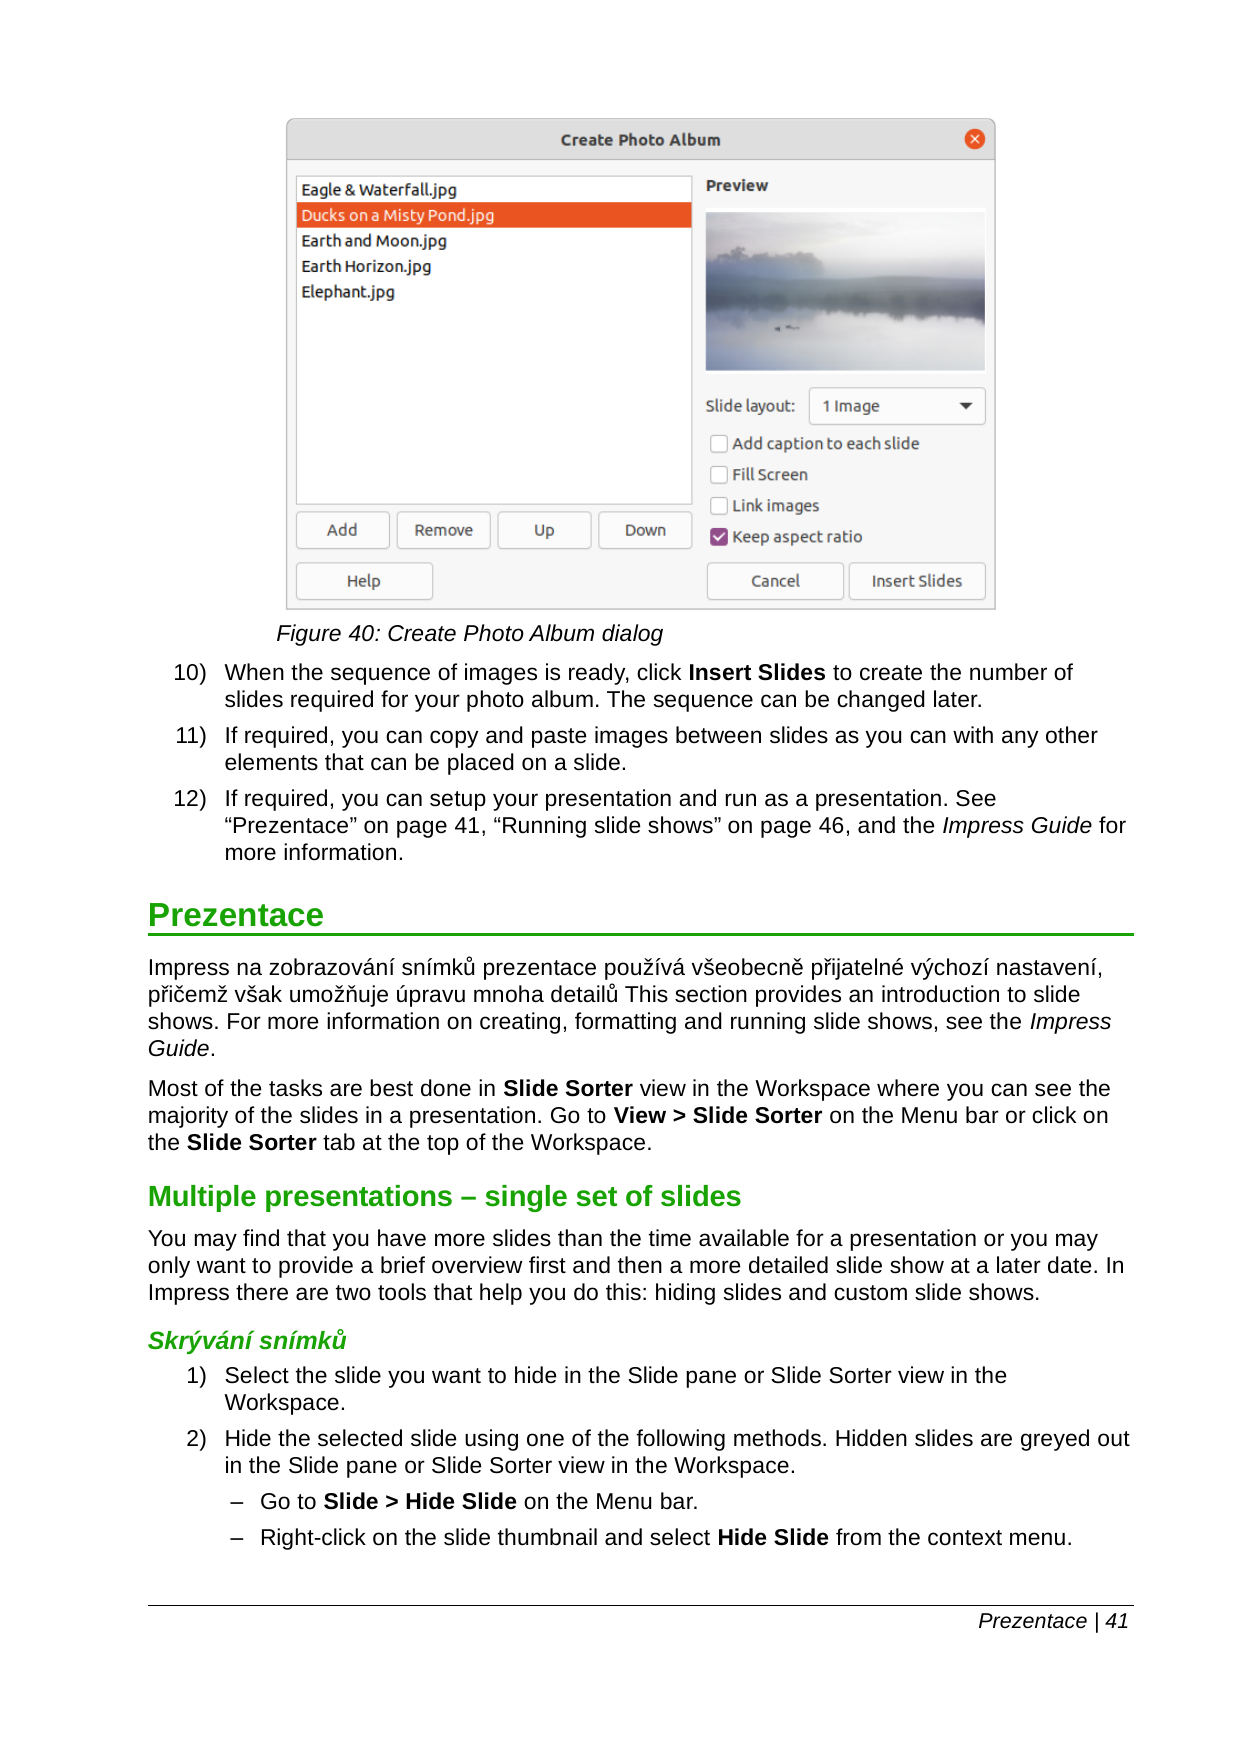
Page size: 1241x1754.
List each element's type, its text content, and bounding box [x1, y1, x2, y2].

list Select the slide you want to hide in the Slide pane or Slide Sorter view in the Workspace. [207, 1361, 1134, 1415]
text Most of the tasks are best done in Slide Sorter view in the Workspace where you can see the majority of the slides in a presentation. Go to View > Slide Sorter on the Menu bar or click on the Slide Sorter tab at the top of the Workspace. [148, 1074, 1134, 1155]
subtitle Skrývání snímků [148, 1326, 1134, 1355]
list Go to Slide > Hide Slide on the Menu bar. [230, 1487, 1134, 1514]
text Figure 40: Create Photo Album dialog [276, 620, 1005, 646]
subtitle Prezentace [148, 895, 1134, 933]
list When the sequence of images is ready, click Insert Slides to create the number of slides required for your photo album. The sequence can be changed later. [207, 658, 1134, 712]
list If required, you can copy and paste images between slides as you can with any other elements that can be placed on a slide. [207, 721, 1134, 775]
text Impress na zobrazování snímků prezentace používá všeobecně přijatelné výchozí nastavení, přičemž však umožňuje úpravu mnoha detailů This section provides an introduction to slide shows. For more information on creating, formatting and running slide shows, see the Impress Guide. [148, 953, 1134, 1062]
list Hide the selected slide using one of the following methods. Hidden slides are greyed out in the Slide pane or Slide Sorter view in the Workspace. [207, 1424, 1134, 1478]
list Right-click on the slide thumbnail and select Hide Slide from the context menu. [230, 1523, 1134, 1550]
list If required, you can setup your presentation and run as a presentation. See “Slide shows” on page 39, “Running slide shows” on page 44, and the Impress Guide for more information. [207, 784, 1134, 866]
text You may find that you have more slides than the time available for a presentation or you may only want to provide a brief overview first and then a more detailed slide show at a later date. In Impress there are two tools that help you do this: hiding slides and custom slide shows. [148, 1224, 1134, 1306]
subtitle Multiple presentations – single set of slides [148, 1179, 1134, 1213]
picture [276, 118, 1006, 620]
